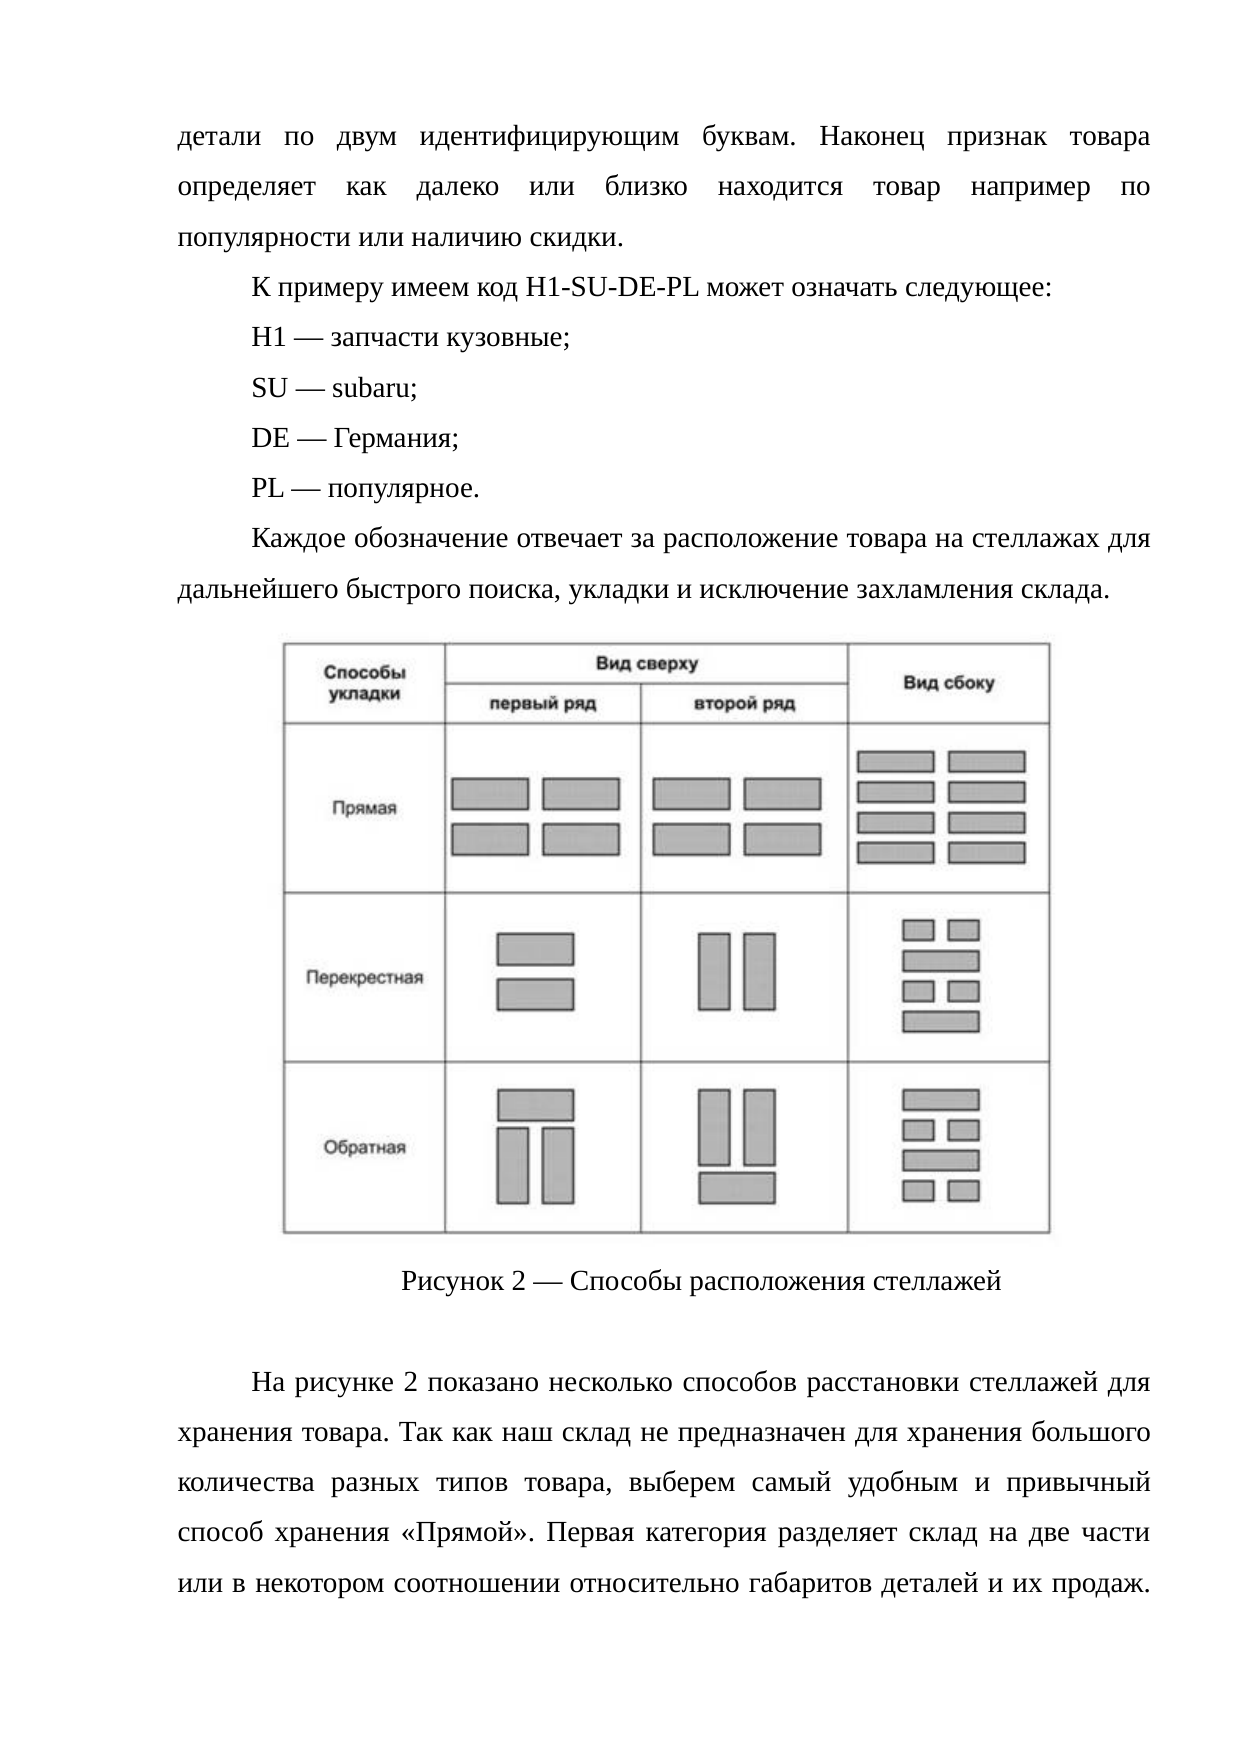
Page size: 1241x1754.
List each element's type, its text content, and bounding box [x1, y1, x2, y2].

text Рисунок 2 — Способы расположения стеллажей [177, 621, 1152, 1297]
text SU — subaru; [177, 370, 1152, 403]
text На рисунке 2 показано несколько способов расстановки стеллажей для хранения товара. Так как наш склад не предназначен для хранения большого количества разных типов товара, выберем самый удобным и привычный способ хранения «Прямой». Первая категория разделяет склад на две части или в некотором соотношении относительно габаритов деталей и их продаж. [177, 1364, 1152, 1598]
picture [266, 621, 1063, 1247]
text детали по двум идентифицирующим буквам. Наконец признак товара определяет как далеко или близко находится товар например по популярности или наличию скидки. [177, 118, 1152, 252]
text DE — Германия; [177, 420, 1152, 453]
text Каждое обозначение отвечает за расположение товара на стеллажах для дальнейшего быстрого поиска, укладки и исключение захламления склада. [177, 521, 1152, 604]
text К примеру имеем код H1-SU-DE-PL может означать следующее: [177, 269, 1152, 303]
text H1 — запчасти кузовные; [177, 319, 1152, 353]
text PL — популярное. [177, 470, 1152, 504]
